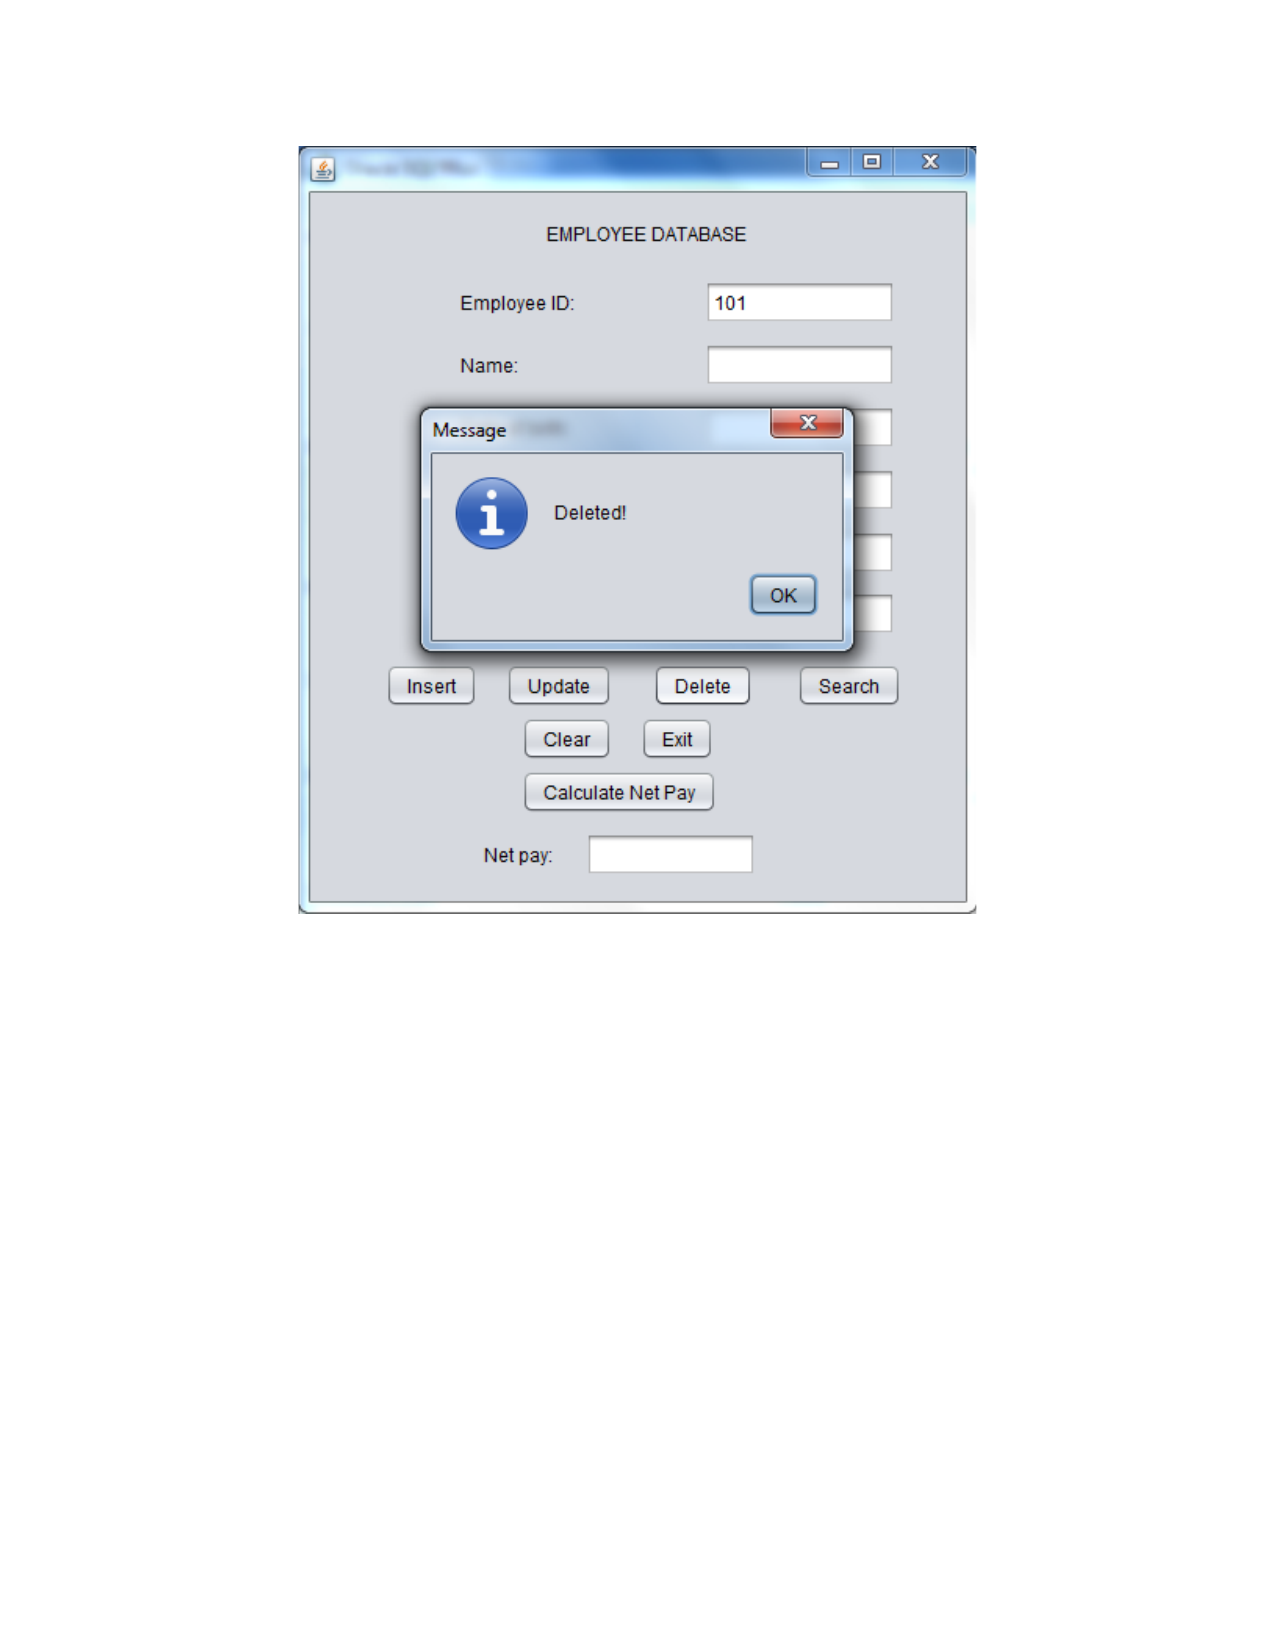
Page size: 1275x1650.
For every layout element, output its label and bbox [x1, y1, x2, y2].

picture [298, 146, 977, 914]
